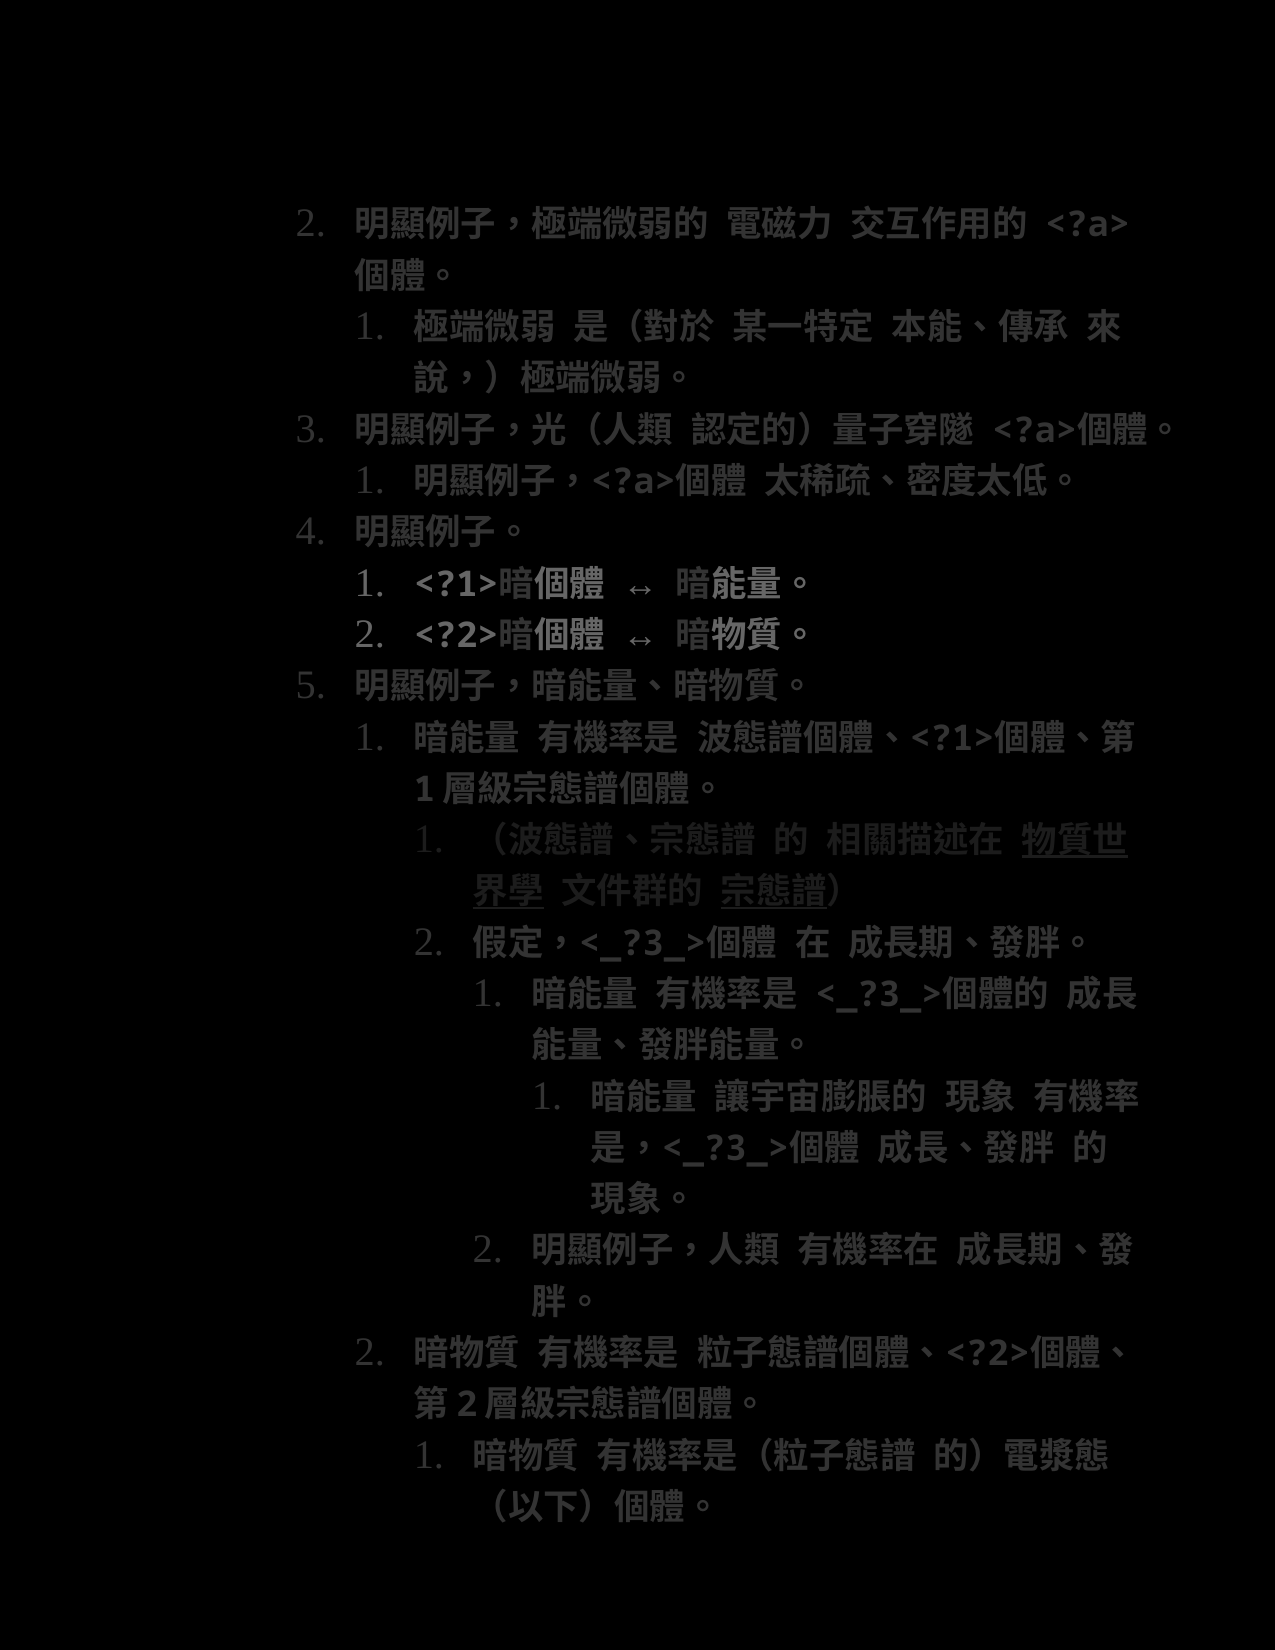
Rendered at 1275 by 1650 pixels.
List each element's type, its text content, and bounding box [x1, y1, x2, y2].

list 暗能量 讓宇宙膨脹的 現象 有機率是，<_?3_>個體 成長、發胖 的 現象。 [532, 1068, 1157, 1222]
list 假定，<_?3_>個體 在 成長期、發胖。 [413, 914, 1157, 965]
list 明顯例子，極端微弱的 電磁力 交互作用的 <?a>個體。 [295, 196, 1157, 298]
list 暗物質 有機率是 粒子態譜個體、<?2>個體、第2層級宗態譜個體。 [354, 1324, 1157, 1427]
list <?1>暗個體 ↔ 暗能量。 [354, 555, 1157, 606]
list <?2>暗個體 ↔ 暗物質。 [354, 606, 1157, 658]
list 明顯例子，暗能量、暗物質。 [295, 658, 1157, 709]
list 明顯例子，人類 有機率在 成長期、發胖。 [472, 1222, 1157, 1324]
list 暗能量 有機率是 <_?3_>個體的 成長能量、發胖能量。 [472, 965, 1157, 1068]
list 明顯例子，<?a>個體 太稀疏、密度太低。 [354, 452, 1157, 504]
list 暗物質 有機率是（粒子態譜 的）電漿態（以下）個體。 [413, 1427, 1157, 1529]
list 明顯例子。 [295, 504, 1157, 555]
list 暗能量 有機率是 波態譜個體、<?1>個體、第1層級宗態譜個體。 [354, 709, 1157, 812]
list （波態譜、宗態譜 的 相關描述在 物質世界學 文件群的 宗態譜） [413, 812, 1157, 914]
list 明顯例子，光（人類 認定的）量子穿隧 <?a>個體。 [295, 401, 1157, 452]
list 極端微弱 是（對於 某一特定 本能、傳承 來說，）極端微弱。 [354, 298, 1157, 401]
